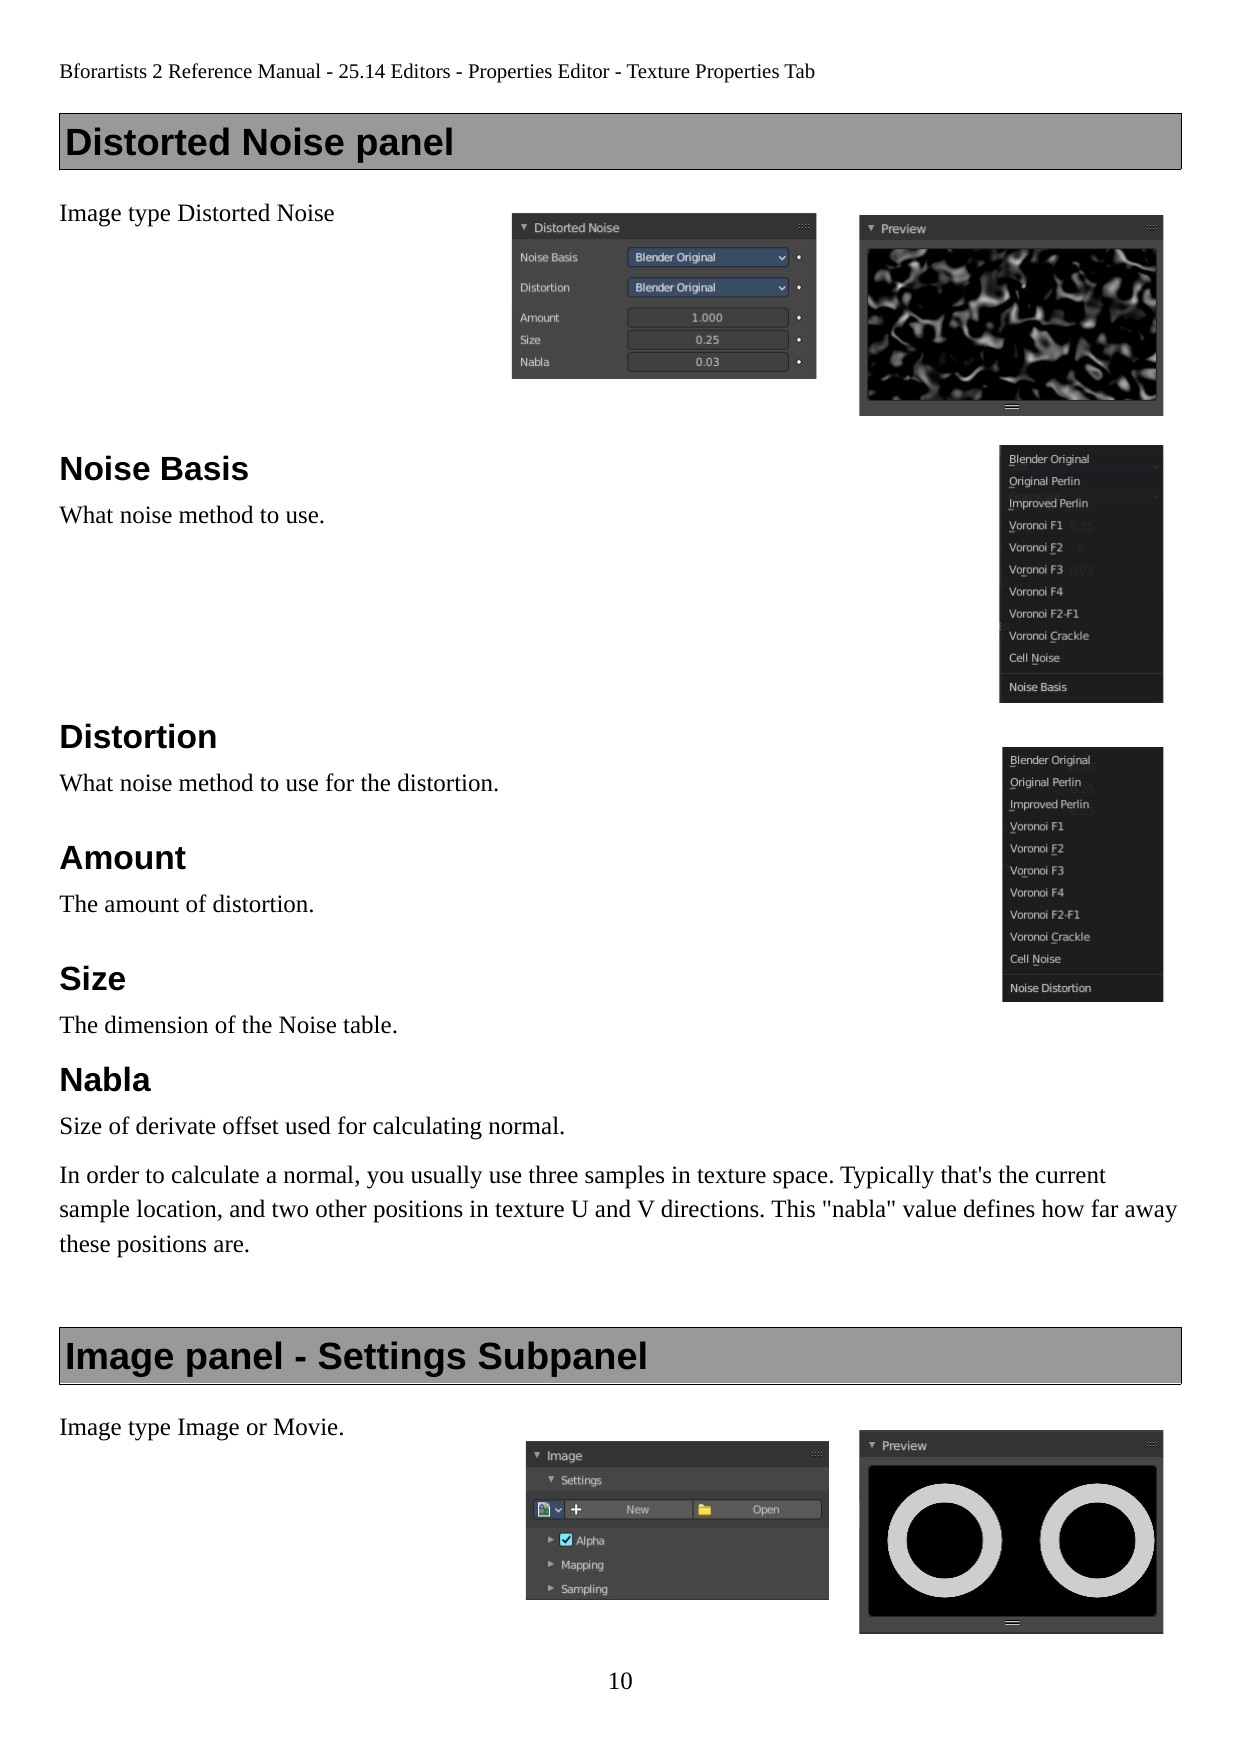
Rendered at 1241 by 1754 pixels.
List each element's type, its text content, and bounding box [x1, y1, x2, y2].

subtitle Noise Basis [59, 449, 999, 487]
text The dimension of the Noise table. [59, 1010, 1181, 1039]
picture [525, 1441, 829, 1600]
subtitle Amount [59, 838, 1002, 877]
picture [859, 1430, 1164, 1634]
picture [511, 213, 817, 379]
picture [859, 215, 1164, 416]
subtitle [1164, 449, 1181, 487]
table_header Distorted Noise panel [60, 114, 1181, 169]
text Image type Image or Movie. [59, 1412, 1181, 1441]
picture [1002, 747, 1164, 1002]
text What noise method to use. [59, 500, 999, 529]
subtitle Distortion [59, 717, 1181, 756]
text Image type Distorted Noise [59, 198, 1181, 227]
subtitle Size [59, 959, 1002, 998]
text Size of derivate offset used for calculating normal. [59, 1111, 1181, 1140]
text In order to calculate a normal, you usually use three samples in texture space. Typically that's the current sample location, and two other positions in texture U and V directions. This "nabla" value defines how far away these positions are. [59, 1160, 1181, 1258]
subtitle [1164, 838, 1181, 877]
subtitle Nabla [59, 1060, 1181, 1098]
text The amount of distortion. [59, 889, 1002, 918]
subtitle [1164, 959, 1181, 998]
text What noise method to use for the distortion. [59, 768, 1002, 797]
table_header Image panel - Settings Subpanel [60, 1328, 1181, 1383]
picture [999, 445, 1164, 703]
